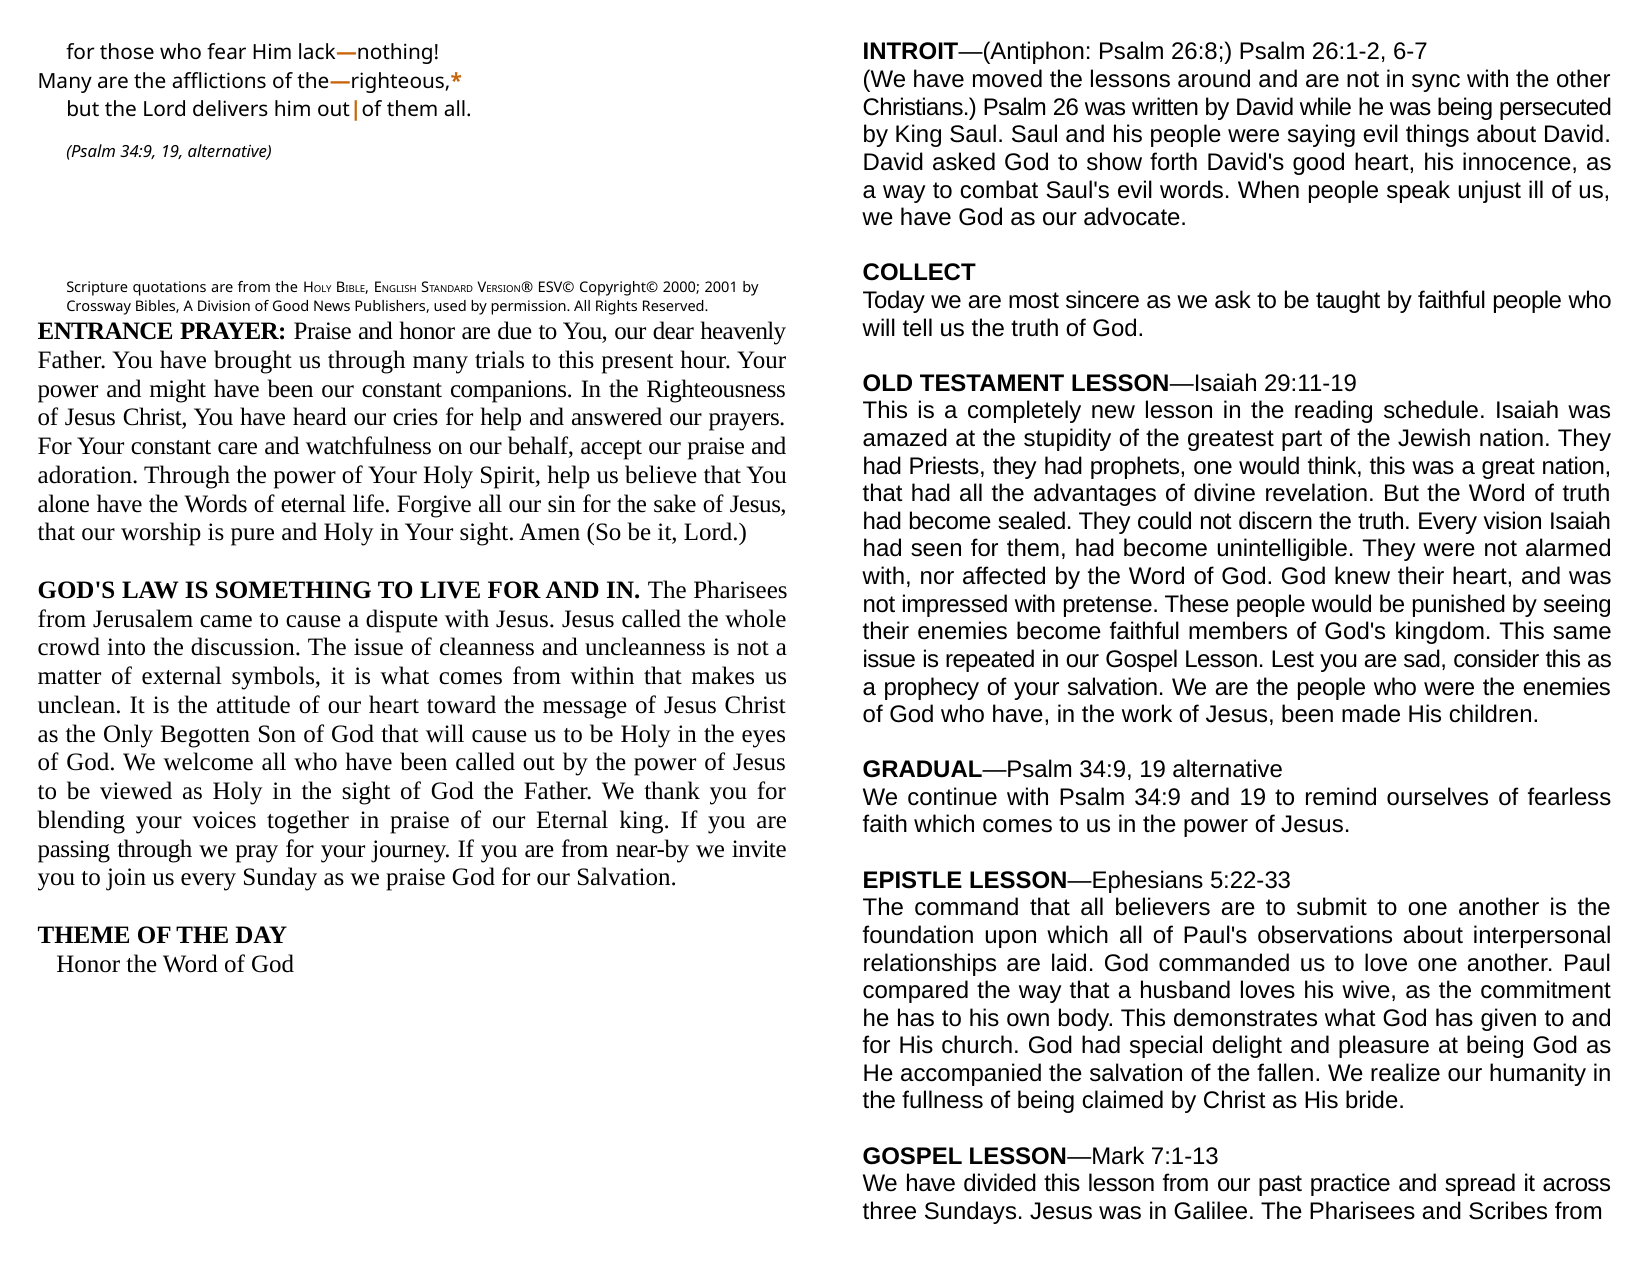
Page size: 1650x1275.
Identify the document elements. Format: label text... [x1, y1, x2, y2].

text ENTRANCE PRAYER: Praise and honor are due to You, our dear heavenly Father. You have brought us through many trials to this present hour. Your power and might have been our constant companions. In the Righteousness of Jesus Christ, You have heard our cries for help and answered our prayers. For Your constant care and watchfulness on our behalf, accept our praise and adoration. Through the power of Your Holy Spirit, help us believe that You alone have the Words of eternal life. Forgive all our sin for the sake of Jesus, that our worship is pure and Holy in Your sight. Amen (So be it, Lord.) [37, 316, 787, 546]
text GOD'S LAW IS SOMETHING TO LIVE FOR AND IN. The Pharisees from Jerusalem came to cause a dispute with Jesus. Jesus called the whole crowd into the discussion. The issue of cleanness and uncleanness is not a matter of external symbols, it is what comes from within that makes us unclean. It is the attitude of our heart toward the message of Jesus Christ as the Only Begotten Son of God that will cause us to be Holy in the eyes of God. We welcome all who have been called out by the power of Jesus to be viewed as Holy in the sight of God the Father. We thank you for blending your voices together in praise of our Eternal king. If you are passing through we pray for your journey. If you are from near-by we invite you to join us every Sunday as we praise God for our Salvation. [37, 575, 787, 891]
text EPISTLE LESSON—Ephesians 5:22-33 [862, 866, 1612, 893]
text GRADUAL—Psalm 34:9, 19 alternative [862, 755, 1612, 783]
text (We have moved the lessons around and are not in sync with the other Christians.) Psalm 26 was written by David while he was being persecuted by King Saul. Saul and his people were saying evil things about David. David asked God to show forth David's good heart, his innocence, as a way to combat Saul's evil words. When people speak unjust ill of us, we have God as our advocate. [862, 65, 1612, 231]
text We have divided this lesson from our past practice and spread it across three Sundays. Jesus was in Galilee. The Pharisees and Scribes from [862, 1169, 1612, 1224]
text COLLECT [862, 258, 1612, 286]
text but the Lord delivers him out|of them all. [66, 94, 787, 123]
text Honor the Word of God [37, 949, 787, 977]
text for those who fear Him lack—nothing! [66, 37, 787, 66]
text Many are the afflictions of the—righteous,* [37, 66, 787, 94]
text We continue with Psalm 34:9 and 19 to remind ourselves of fearless faith which comes to us in the power of Jesus. [862, 783, 1612, 838]
text INTROIT—(Antiphon: Psalm 26:8;) Psalm 26:1-2, 6-7 [862, 37, 1612, 65]
text OLD TESTAMENT LESSON—Isaiah 29:11-19 [862, 369, 1612, 396]
text THEME OF THE DAY [37, 920, 787, 949]
text This is a completely new lesson in the reading schedule. Isaiah was amazed at the stupidity of the greatest part of the Jewish nation. They had Priests, they had prophets, one would think, this was a great nation, that had all the advantages of divine revelation. But the Word of truth had become sealed. They could not discern the truth. Every vision Isaiah had seen for them, had become unintelligible. They were not alarmed with, nor affected by the Word of God. God knew their heart, and was not impressed with pretense. These people would be punished by seeing their enemies become faithful members of God's kingdom. This same issue is repeated in our Gospel Lesson. Lest you are sad, consider this as a prophecy of your salvation. We are the people who were the enemies of God who have, in the work of Jesus, been made His children. [862, 396, 1612, 728]
text (Psalm 34:9, 19, alternative) [66, 140, 787, 163]
text GOSPEL LESSON—Mark 7:1-13 [862, 1142, 1612, 1169]
text Today we are most sincere as we ask to be taught by faithful people who will tell us the truth of God. [862, 286, 1612, 341]
text The command that all believers are to submit to one another is the foundation upon which all of Paul's observations about interpersonal relationships are laid. God commanded us to love one another. Paul compared the way that a husband loves his wive, as the commitment he has to his own body. This demonstrates what God has given to and for His church. God had special delight and pleasure at being God as He accompanied the salvation of the fallen. We realize our humanity in the fullness of being claimed by Christ as His bride. [862, 893, 1612, 1114]
text Scripture quotations are from the Holy Bible, English Standard Version® ESV© Copyright© 2000; 2001 by Crossway Bibles, A Division of Good News Publishers, used by permission. All Rights Reserved. [66, 276, 759, 316]
